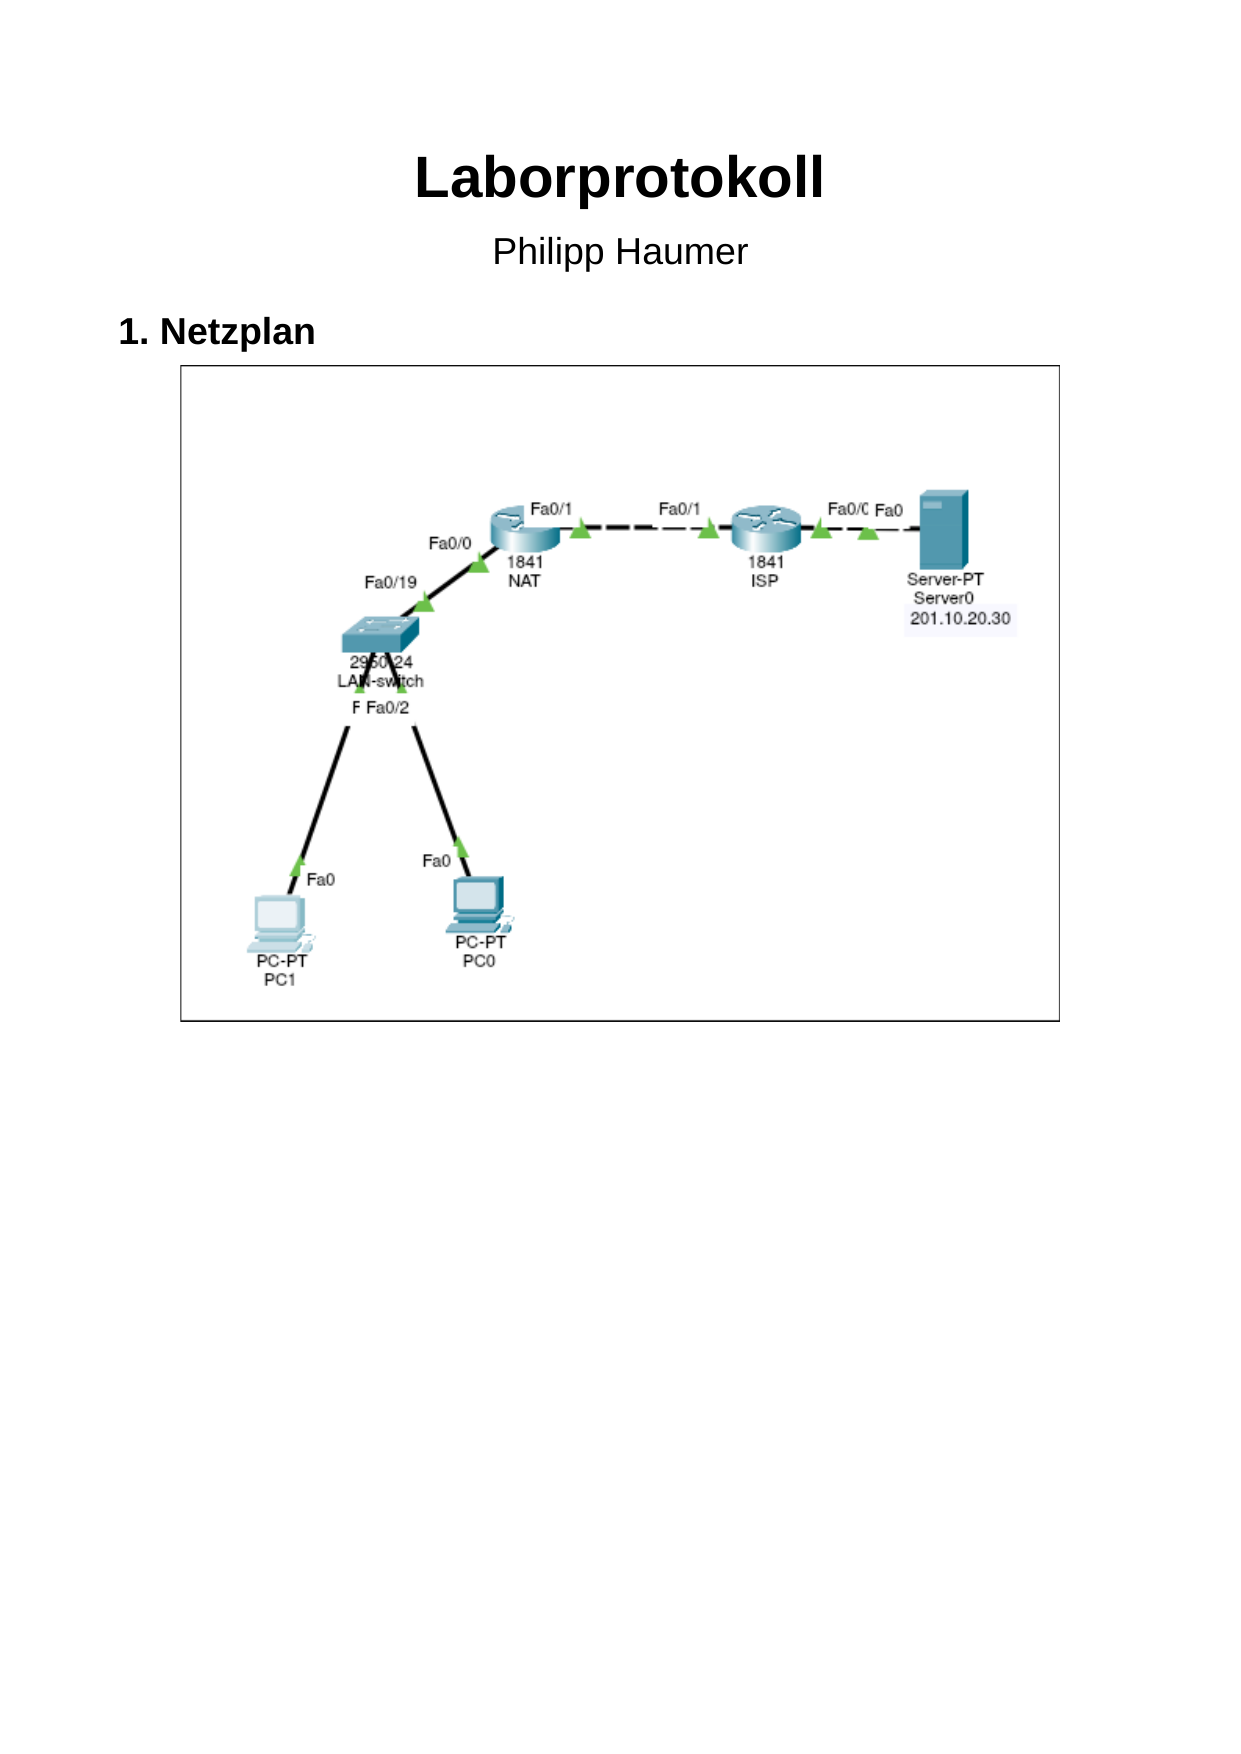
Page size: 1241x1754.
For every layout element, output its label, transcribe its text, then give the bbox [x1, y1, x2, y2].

title Laborprotokoll [118, 143, 1122, 210]
subtitle 1. Netzplan [118, 309, 1122, 353]
picture [180, 365, 1060, 1022]
subtitle Philipp Haumer [118, 229, 1122, 272]
